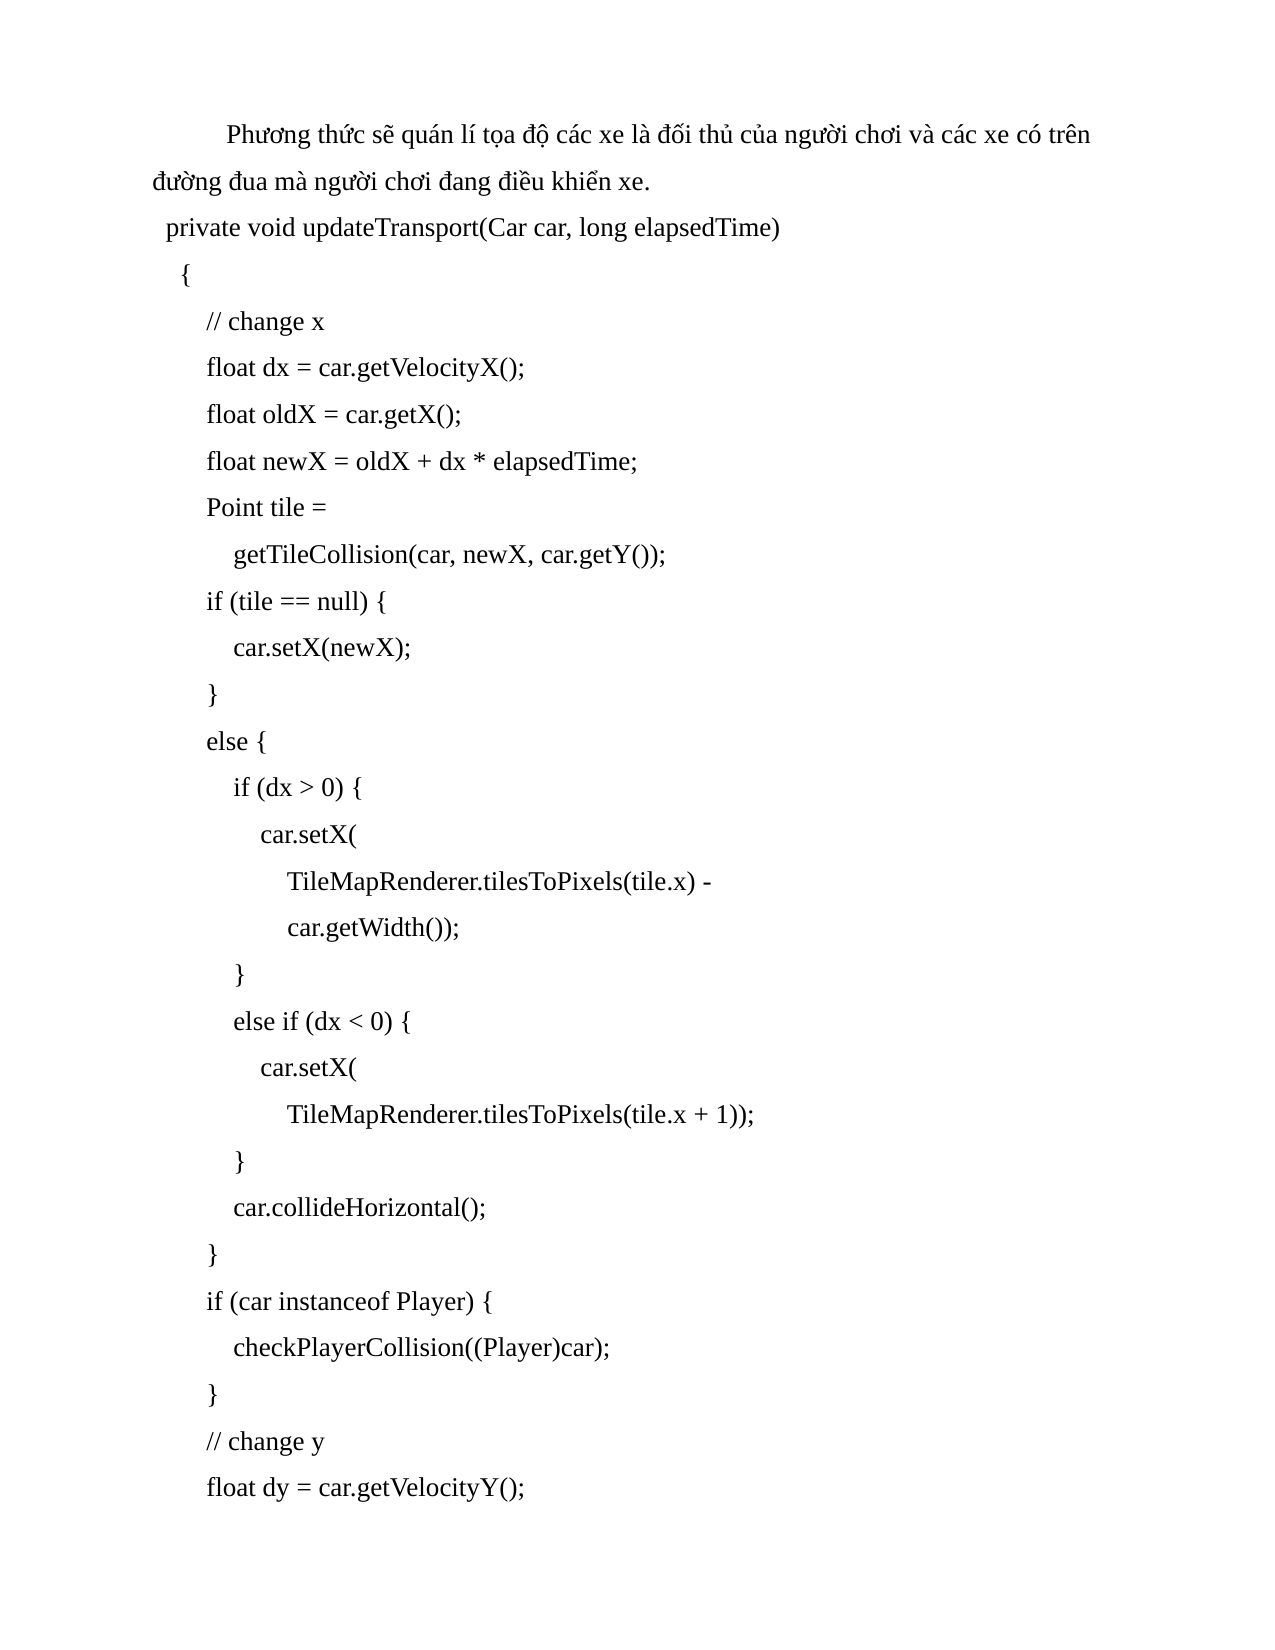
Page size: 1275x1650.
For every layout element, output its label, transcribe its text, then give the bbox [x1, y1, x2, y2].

text getTileCollision(car, newX, car.getY()); [152, 538, 1156, 569]
text // change y [152, 1425, 1156, 1456]
text float oldX = car.getX(); [152, 398, 1156, 429]
text car.collideHorizontal(); [152, 1191, 1156, 1223]
text if (dx > 0) { [152, 771, 1156, 803]
text { [152, 258, 1156, 289]
text Point tile = [152, 491, 1156, 523]
text car.setX( [152, 1051, 1156, 1083]
text } [152, 1238, 1156, 1269]
text if (car instanceof Player) { [152, 1285, 1156, 1316]
text private void updateTransport(Car car, long elapsedTime) [152, 211, 1156, 243]
text } [152, 1145, 1156, 1176]
text else { [152, 725, 1156, 756]
text float dy = car.getVelocityY(); [152, 1471, 1156, 1503]
text } [152, 958, 1156, 989]
text } [152, 678, 1156, 709]
text // change x [152, 305, 1156, 336]
text car.setX( [152, 818, 1156, 849]
text TileMapRenderer.tilesToPixels(tile.x) - [152, 865, 1156, 896]
text TileMapRenderer.tilesToPixels(tile.x + 1)); [152, 1098, 1156, 1129]
text if (tile == null) { [152, 585, 1156, 616]
text float dx = car.getVelocityX(); [152, 351, 1156, 383]
text car.getWidth()); [152, 911, 1156, 943]
text Phương thức sẽ quán lí tọa độ các xe là đối thủ của người chơi và các xe có trên đường đua mà người chơi đang điều khiển xe. [152, 118, 1156, 196]
text checkPlayerCollision((Player)car); [152, 1331, 1156, 1363]
text car.setX(newX); [152, 631, 1156, 663]
text } [152, 1378, 1156, 1409]
text else if (dx < 0) { [152, 1005, 1156, 1036]
text float newX = oldX + dx * elapsedTime; [152, 445, 1156, 476]
